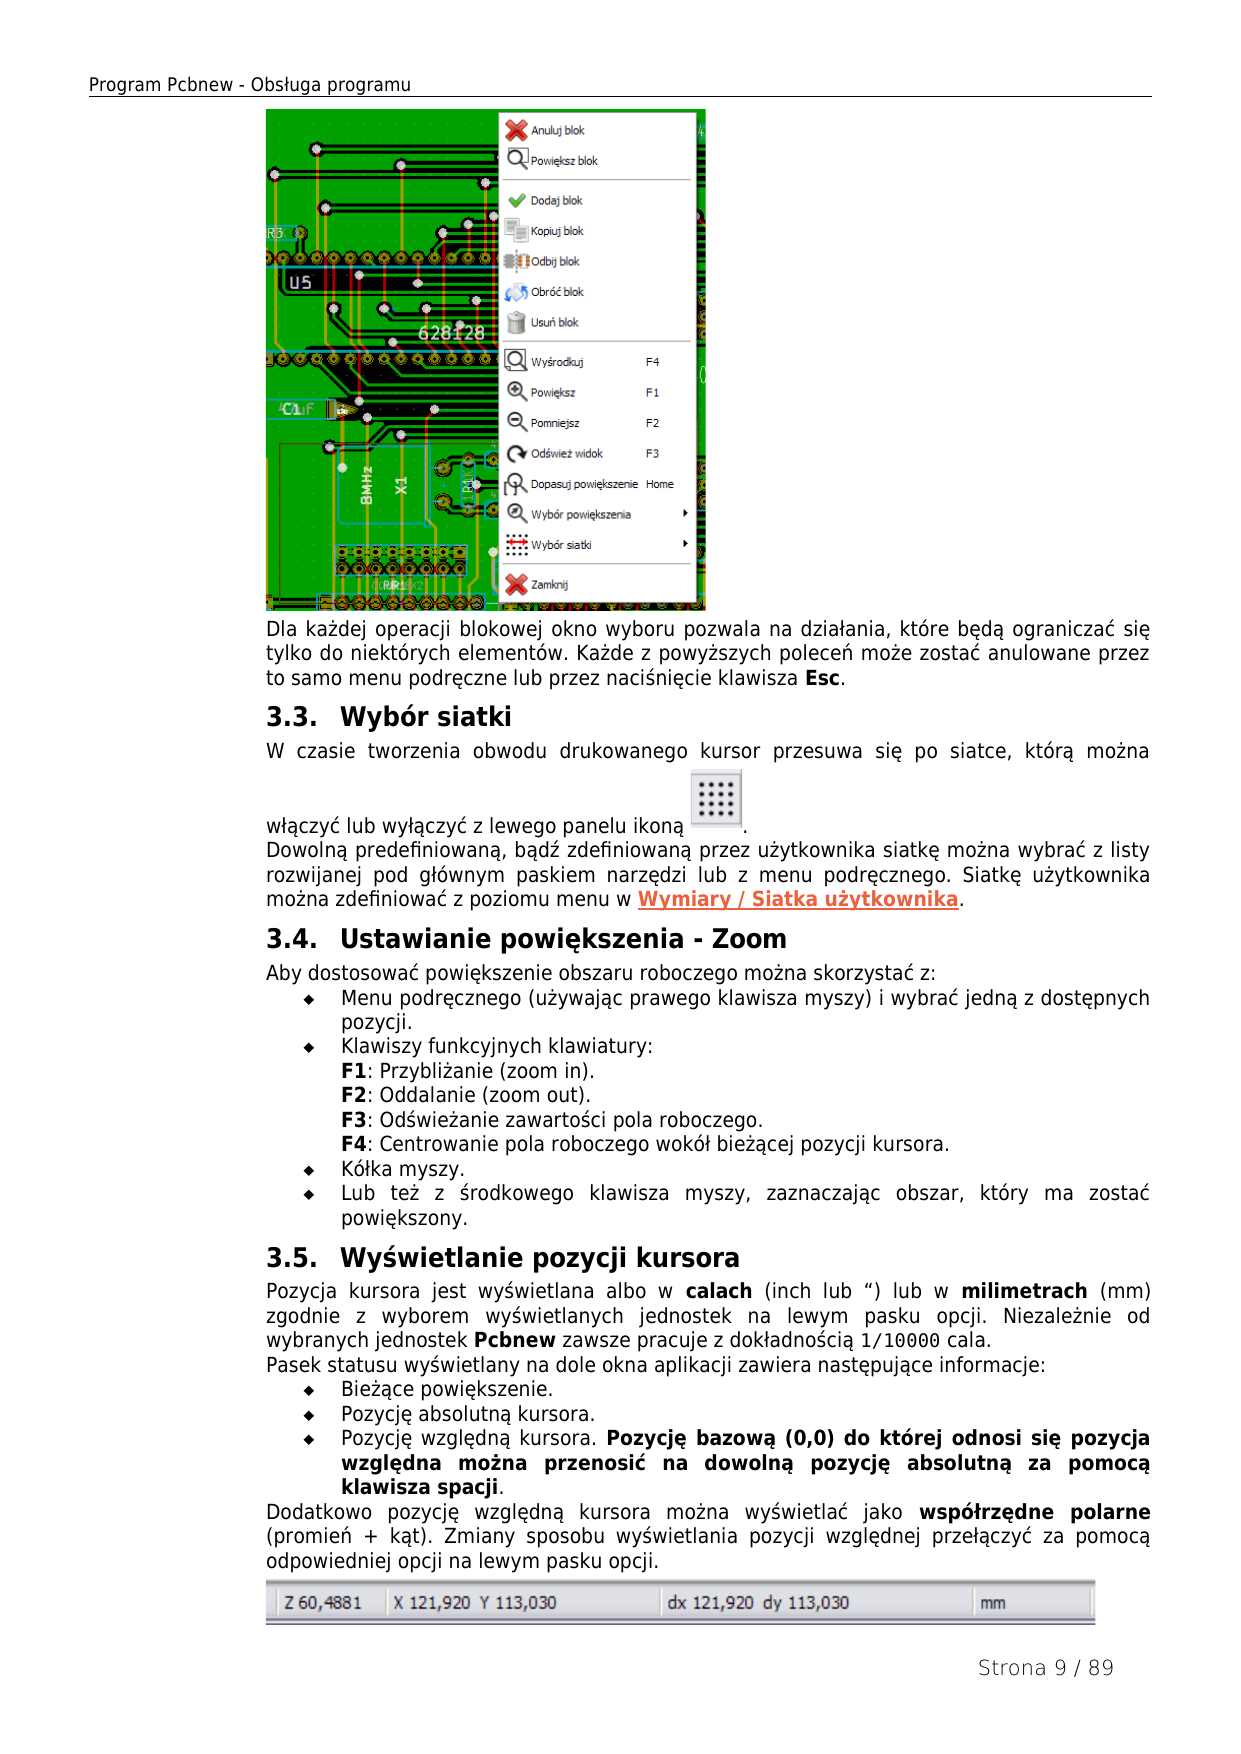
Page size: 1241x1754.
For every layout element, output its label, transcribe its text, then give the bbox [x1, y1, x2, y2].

picture [265, 109, 706, 611]
list Kółka myszy. [303, 1157, 1152, 1181]
text Dowolną predefiniowaną, bądź zdefiniowaną przez użytkownika siatkę można wybrać z listy rozwijanej pod głównym paskiem narzędzi lub z menu podręcznego. Siatkę użytkownika można zdefiniować z poziomu menu w Wymiary / Siatka użytkownika. [266, 838, 1152, 912]
list Pozycję względną kursora. Pozycję bazową (0,0) do której odnosi się pozycja względna można przenosić na dowolną pozycję absolutną za pomocą klawisza spacji. [303, 1426, 1152, 1500]
list Pozycję absolutną kursora. [303, 1402, 1152, 1426]
list Klawiszy funkcyjnych klawiatury: F1: Przybliżanie (zoom in). F2: Oddalanie (zoom out). F3: Odświeżanie zawartości pola roboczego. F4: Centrowanie pola roboczego wokół bieżącej pozycji kursora. [303, 1034, 1152, 1157]
text Dla każdej operacji blokowej okno wyboru pozwala na działania, które będą ograniczać się tylko do niektórych elementów. Każde z powyższych poleceń może zostać anulowane przez to samo menu podręczne lub przez naciśnięcie klawisza Esc. [266, 103, 1152, 690]
text Dodatkowo pozycję względną kursora można wyświetlać jako współrzędne polarne (promień + kąt). Zmiany sposobu wyświetlania pozycji względnej przełączyć za pomocą odpowiedniej opcji na lewym pasku opcji. [266, 1500, 1152, 1573]
list Menu podręcznego (używając prawego klawisza myszy) i wybrać jedną z dostępnych pozycji. [303, 986, 1152, 1034]
text Aby dostosować powiększenie obszaru roboczego można skorzystać z: [266, 961, 1152, 986]
text Pasek statusu wyświetlany na dole okna aplikacji zawiera następujące informacje: [266, 1353, 1152, 1377]
text W czasie tworzenia obwodu drukowanego kursor przesuwa się po siatce, którą można włączyć lub wyłączyć z lewego panelu ikoną . [266, 739, 1152, 838]
picture [265, 1579, 1096, 1625]
text Pozycja kursora jest wyświetlana albo w calach (inch lub “) lub w milimetrach (mm) zgodnie z wyborem wyświetlanych jednostek na lewym pasku opcji. Niezależnie od wybranych jednostek Pcbnew zawsze pracuje z dokładnością 1/10000 cala. [266, 1279, 1152, 1353]
list Bieżące powiększenie. [303, 1377, 1152, 1402]
subtitle Wybór siatki [266, 702, 1152, 733]
picture [690, 769, 743, 828]
list Lub też z środkowego klawisza myszy, zaznaczając obszar, który ma zostać powiększony. [303, 1181, 1152, 1230]
subtitle Ustawianie powiększenia - Zoom [266, 924, 1152, 955]
subtitle Wyświetlanie pozycji kursora [266, 1242, 1152, 1273]
